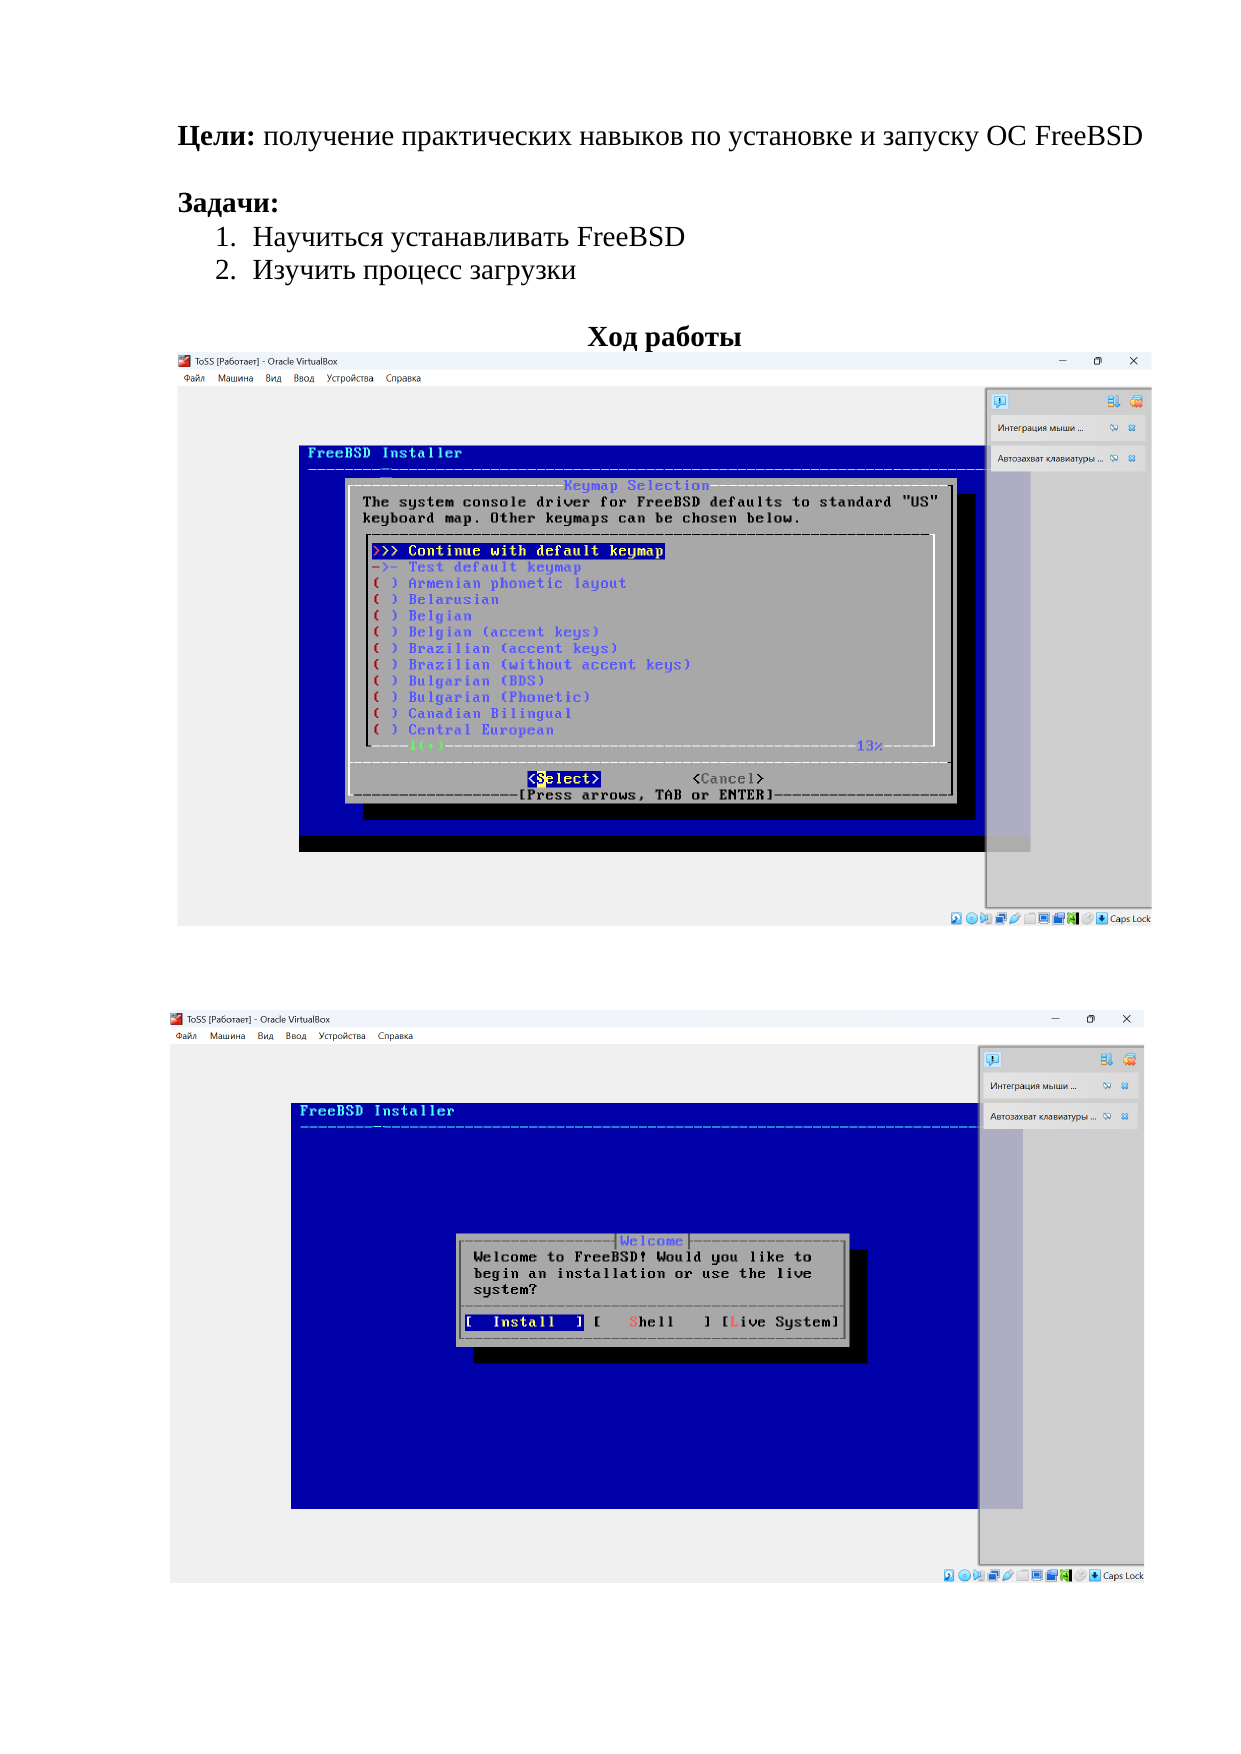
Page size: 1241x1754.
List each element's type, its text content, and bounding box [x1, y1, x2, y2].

text Цели: получение практических навыков по установке и запуску ОС FreeBSD [177, 118, 1152, 152]
picture [169, 1010, 1145, 1583]
text Ход работы [177, 319, 1152, 352]
picture [177, 352, 1152, 926]
list Изучить процесс загрузки [215, 252, 1152, 286]
text Задачи: [177, 185, 1152, 219]
list Научиться устанавливать FreeBSD [215, 219, 1152, 252]
